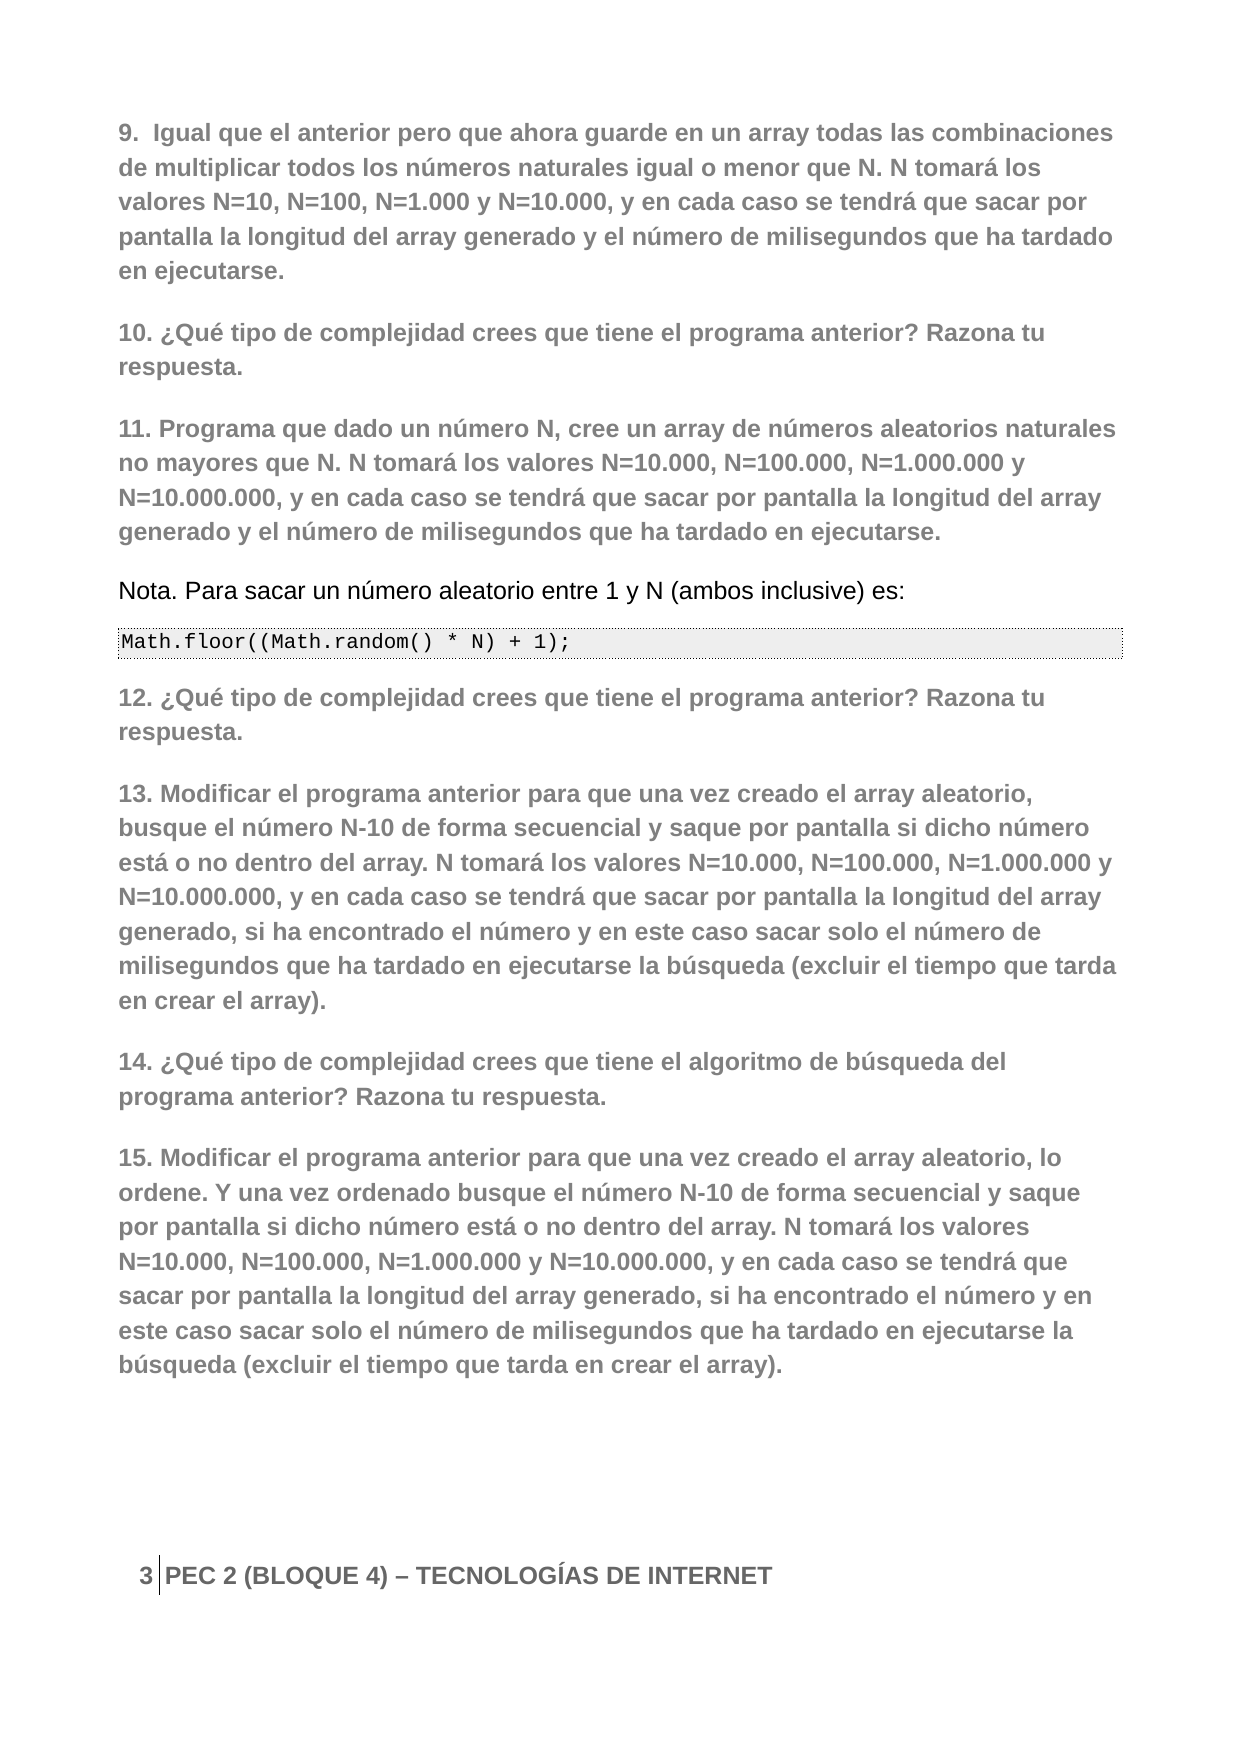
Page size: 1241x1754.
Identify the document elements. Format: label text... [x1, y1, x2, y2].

subtitle ¿Qué tipo de complejidad crees que tiene el programa anterior? Razona tu respuesta. [118, 683, 1122, 746]
text Nota. Para sacar un número aleatorio entre 1 y N (ambos inclusive) es: [118, 576, 1122, 604]
subtitle Programa que dado un número N, cree un array de números aleatorios naturales no mayores que N. N tomará los valores N=10.000, N=100.000, N=1.000.000 y N=10.000.000, y en cada caso se tendrá que sacar por pantalla la longitud del array generado y el número de milisegundos que ha tardado en ejecutarse. [118, 414, 1122, 546]
subtitle Modificar el programa anterior para que una vez creado el array aleatorio, lo ordene. Y una vez ordenado busque el número N-10 de forma secuencial y saque por pantalla si dicho número está o no dentro del array. N tomará los valores N=10.000, N=100.000, N=1.000.000 y N=10.000.000, y en cada caso se tendrá que sacar por pantalla la longitud del array generado, si ha encontrado el número y en este caso sacar solo el número de milisegundos que ha tardado en ejecutarse la búsqueda (excluir el tiempo que tarda en crear el array). [118, 1143, 1122, 1379]
subtitle ¿Qué tipo de complejidad crees que tiene el programa anterior? Razona tu respuesta. [118, 318, 1122, 381]
subtitle ¿Qué tipo de complejidad crees que tiene el algoritmo de búsqueda del programa anterior? Razona tu respuesta. [118, 1047, 1122, 1111]
text Math.floor((Math.random() * N) + 1); [118, 628, 1122, 658]
subtitle Igual que el anterior pero que ahora guarde en un array todas las combinaciones de multiplicar todos los números naturales igual o menor que N. N tomará los valores N=10, N=100, N=1.000 y N=10.000, y en cada caso se tendrá que sacar por pantalla la longitud del array generado y el número de milisegundos que ha tardado en ejecutarse. [118, 118, 1122, 285]
subtitle Modificar el programa anterior para que una vez creado el array aleatorio, busque el número N-10 de forma secuencial y saque por pantalla si dicho número está o no dentro del array. N tomará los valores N=10.000, N=100.000, N=1.000.000 y N=10.000.000, y en cada caso se tendrá que sacar por pantalla la longitud del array generado, si ha encontrado el número y en este caso sacar solo el número de milisegundos que ha tardado en ejecutarse la búsqueda (excluir el tiempo que tarda en crear el array). [118, 779, 1122, 1014]
